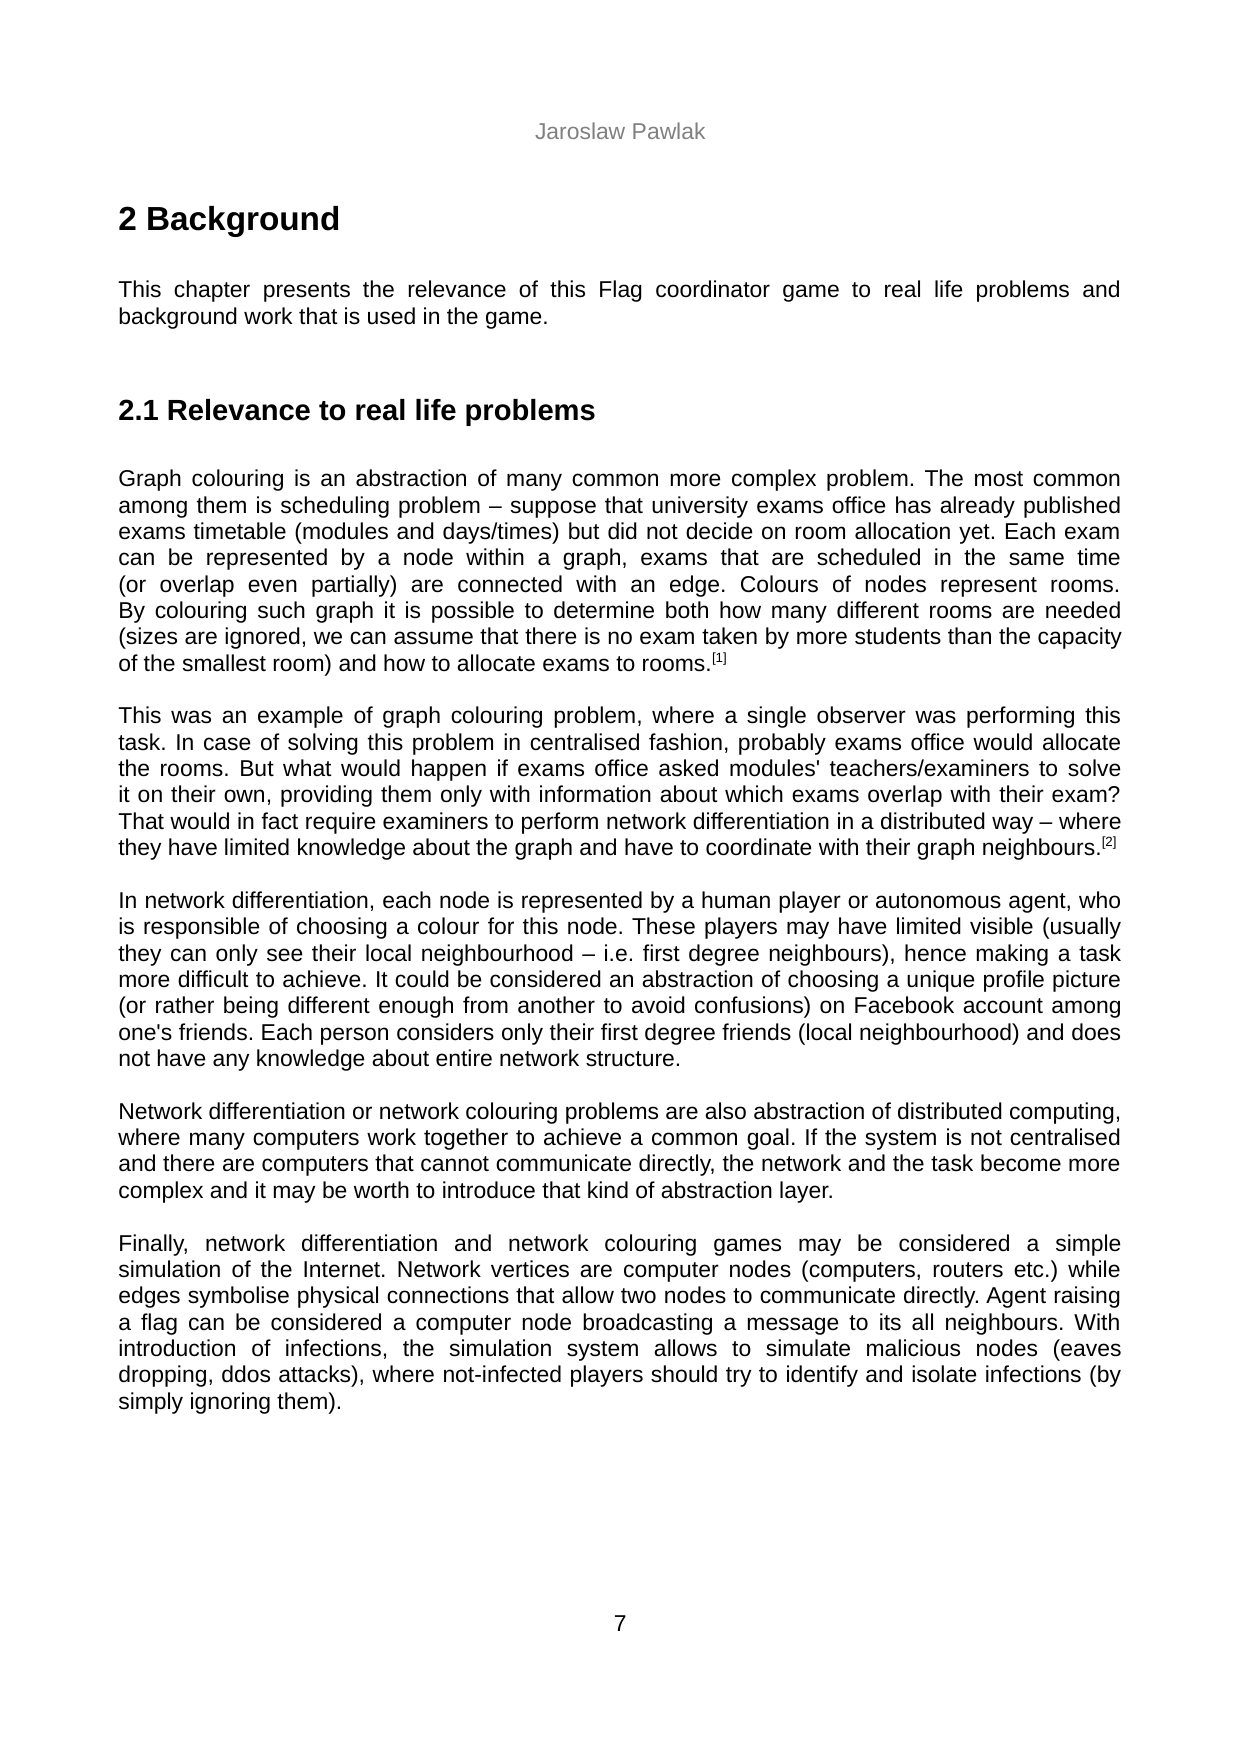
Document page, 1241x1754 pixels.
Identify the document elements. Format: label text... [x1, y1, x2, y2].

text Finally, network differentiation and network colouring games may be considered a simple simulation of the Internet. Network vertices are computer nodes (computers, routers etc.) while edges symbolise physical connections that allow two nodes to communicate directly. Agent raising a flag can be considered a computer node broadcasting a message to its all neighbours. With introduction of infections, the simulation system allows to simulate malicious nodes (eaves dropping, ddos attacks), where not-infected players should try to identify and isolate infections (by simply ignoring them). [118, 1229, 1122, 1414]
text This was an example of graph colouring problem, where a single observer was performing this task. In case of solving this problem in centralised fashion, probably exams office would allocate the rooms. But what would happen if exams office asked modules' teachers/examiners to solve it on their own, providing them only with information about which exams overlap with their exam? That would in fact require examiners to perform network differentiation in a distributed way – where they have limited knowledge about the graph and have to coordinate with their graph neighbours.[2] [118, 702, 1122, 861]
text In network differentiation, each node is represented by a human player or autonomous agent, who is responsible of choosing a colour for this node. These players may have limited visible (usually they can only see their local neighbourhood – i.e. first degree neighbours), hence making a task more difficult to achieve. It could be considered an abstraction of choosing a unique profile picture (or rather being different enough from another to avoid confusions) on Facebook account among one's friends. Each person considers only their first degree friends (local neighbourhood) and does not have any knowledge about entire network structure. [118, 887, 1122, 1071]
text Graph colouring is an abstraction of many common more complex problem. The most common among them is scheduling problem – suppose that university exams office has already published exams timetable (modules and days/times) but did not decide on room allocation yet. Each exam can be represented by a node within a graph, exams that are scheduled in the same time (or overlap even partially) are connected with an edge. Colours of nodes represent rooms. By colouring such graph it is possible to determine both how many different rooms are needed (sizes are ignored, we can assume that there is no exam taken by more students than the capacity of the smallest room) and how to allocate exams to rooms.[1] [118, 465, 1122, 676]
text This chapter presents the relevance of this Flag coordinator game to real life problems and background work that is used in the game. [118, 276, 1122, 329]
text Network differentiation or network colouring problems are also abstraction of distributed computing, where many computers work together to achieve a common goal. If the system is not centralised and there are computers that cannot communicate directly, the network and the task become more complex and it may be worth to introduce that kind of abstraction layer. [118, 1098, 1122, 1203]
subtitle 2.1 Relevance to real life problems [118, 393, 1122, 426]
subtitle 2 Background [118, 199, 1122, 237]
